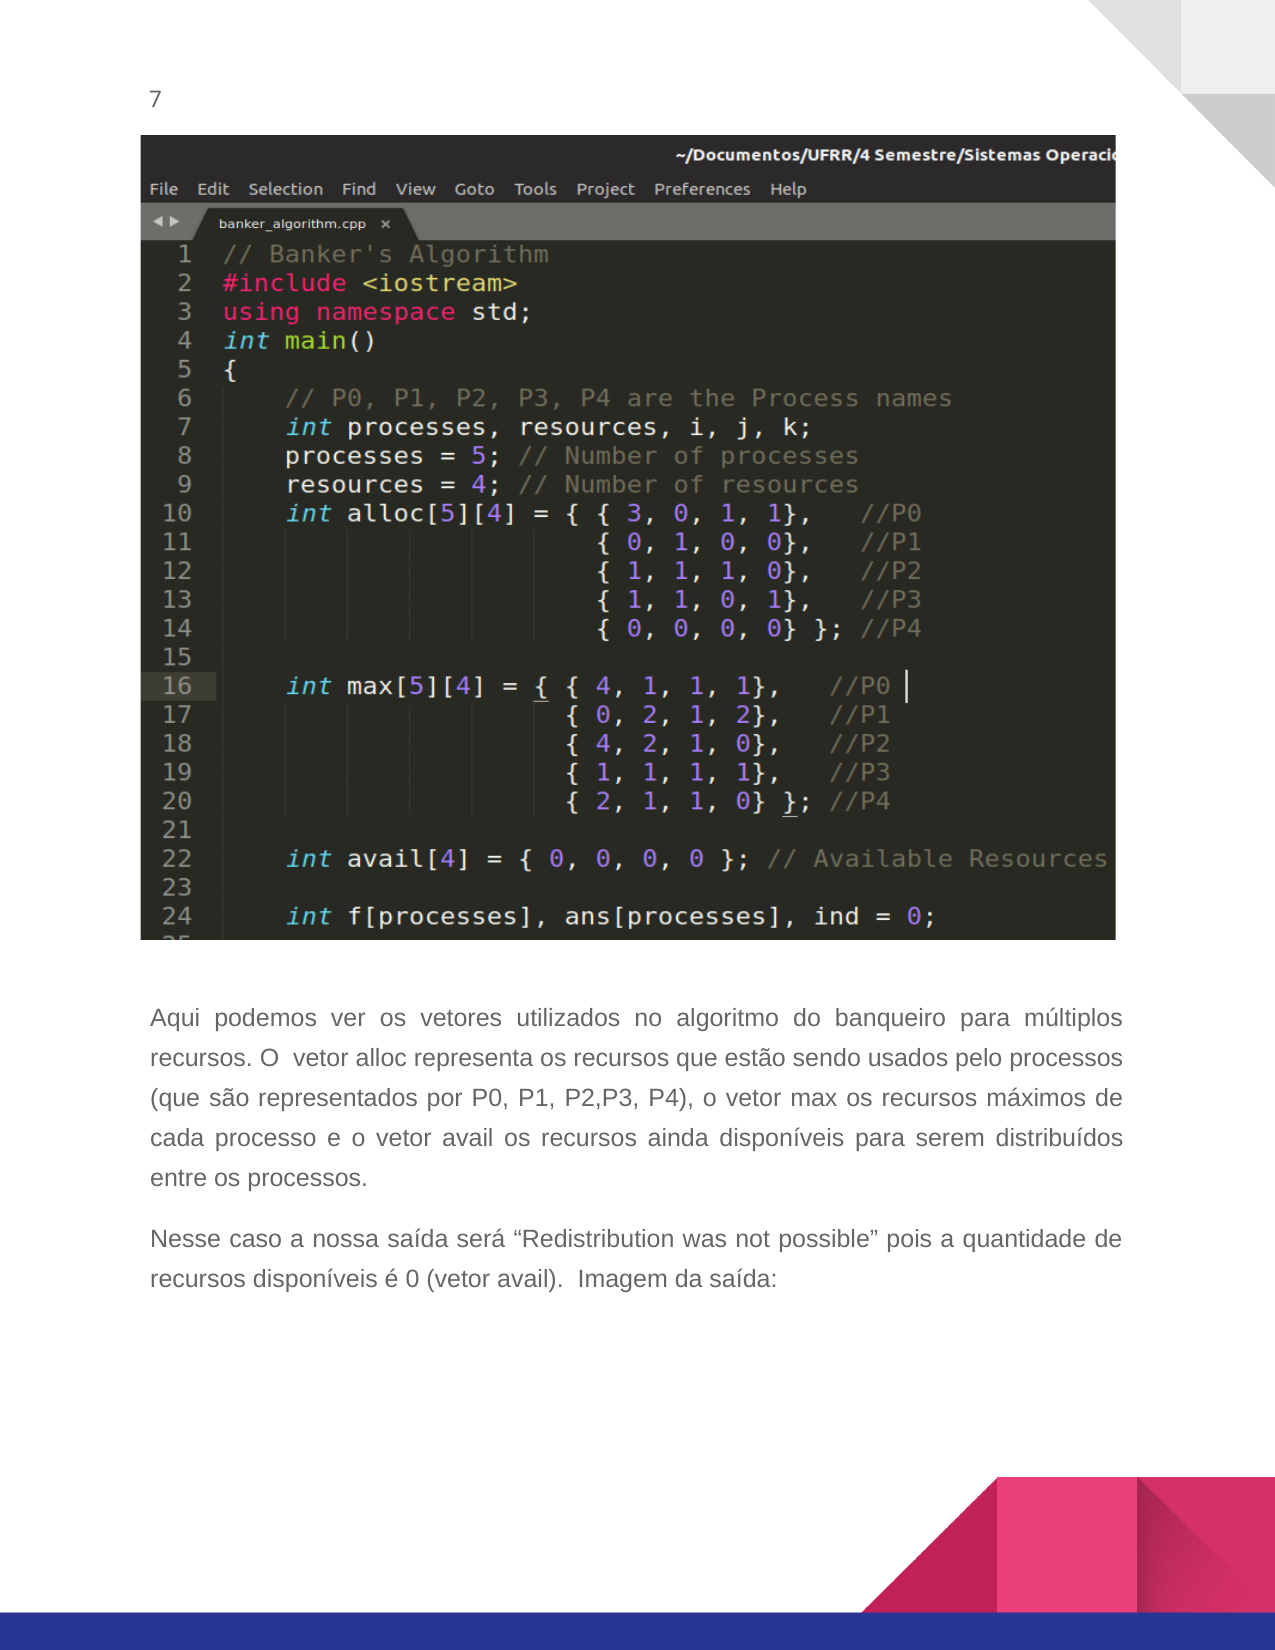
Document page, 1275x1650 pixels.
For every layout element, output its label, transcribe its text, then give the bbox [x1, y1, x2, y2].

picture [0, 1476, 1275, 1650]
text Nesse caso a nossa saída será “Redistribution was not possible” pois a quantidade de recursos disponíveis é 0 (vetor avail). Imagem da saída: [150, 1224, 1125, 1292]
picture [140, 0, 1275, 940]
text Aqui podemos ver os vetores utilizados no algoritmo do banqueiro para múltiplos recursos. O vetor alloc representa os recursos que estão sendo usados pelo processos (que são representados por P0, P1, P2,P3, P4), o vetor max os recursos máximos de cada processo e o vetor avail os recursos ainda disponíveis para serem distribuídos entre os processos. [150, 1003, 1125, 1192]
